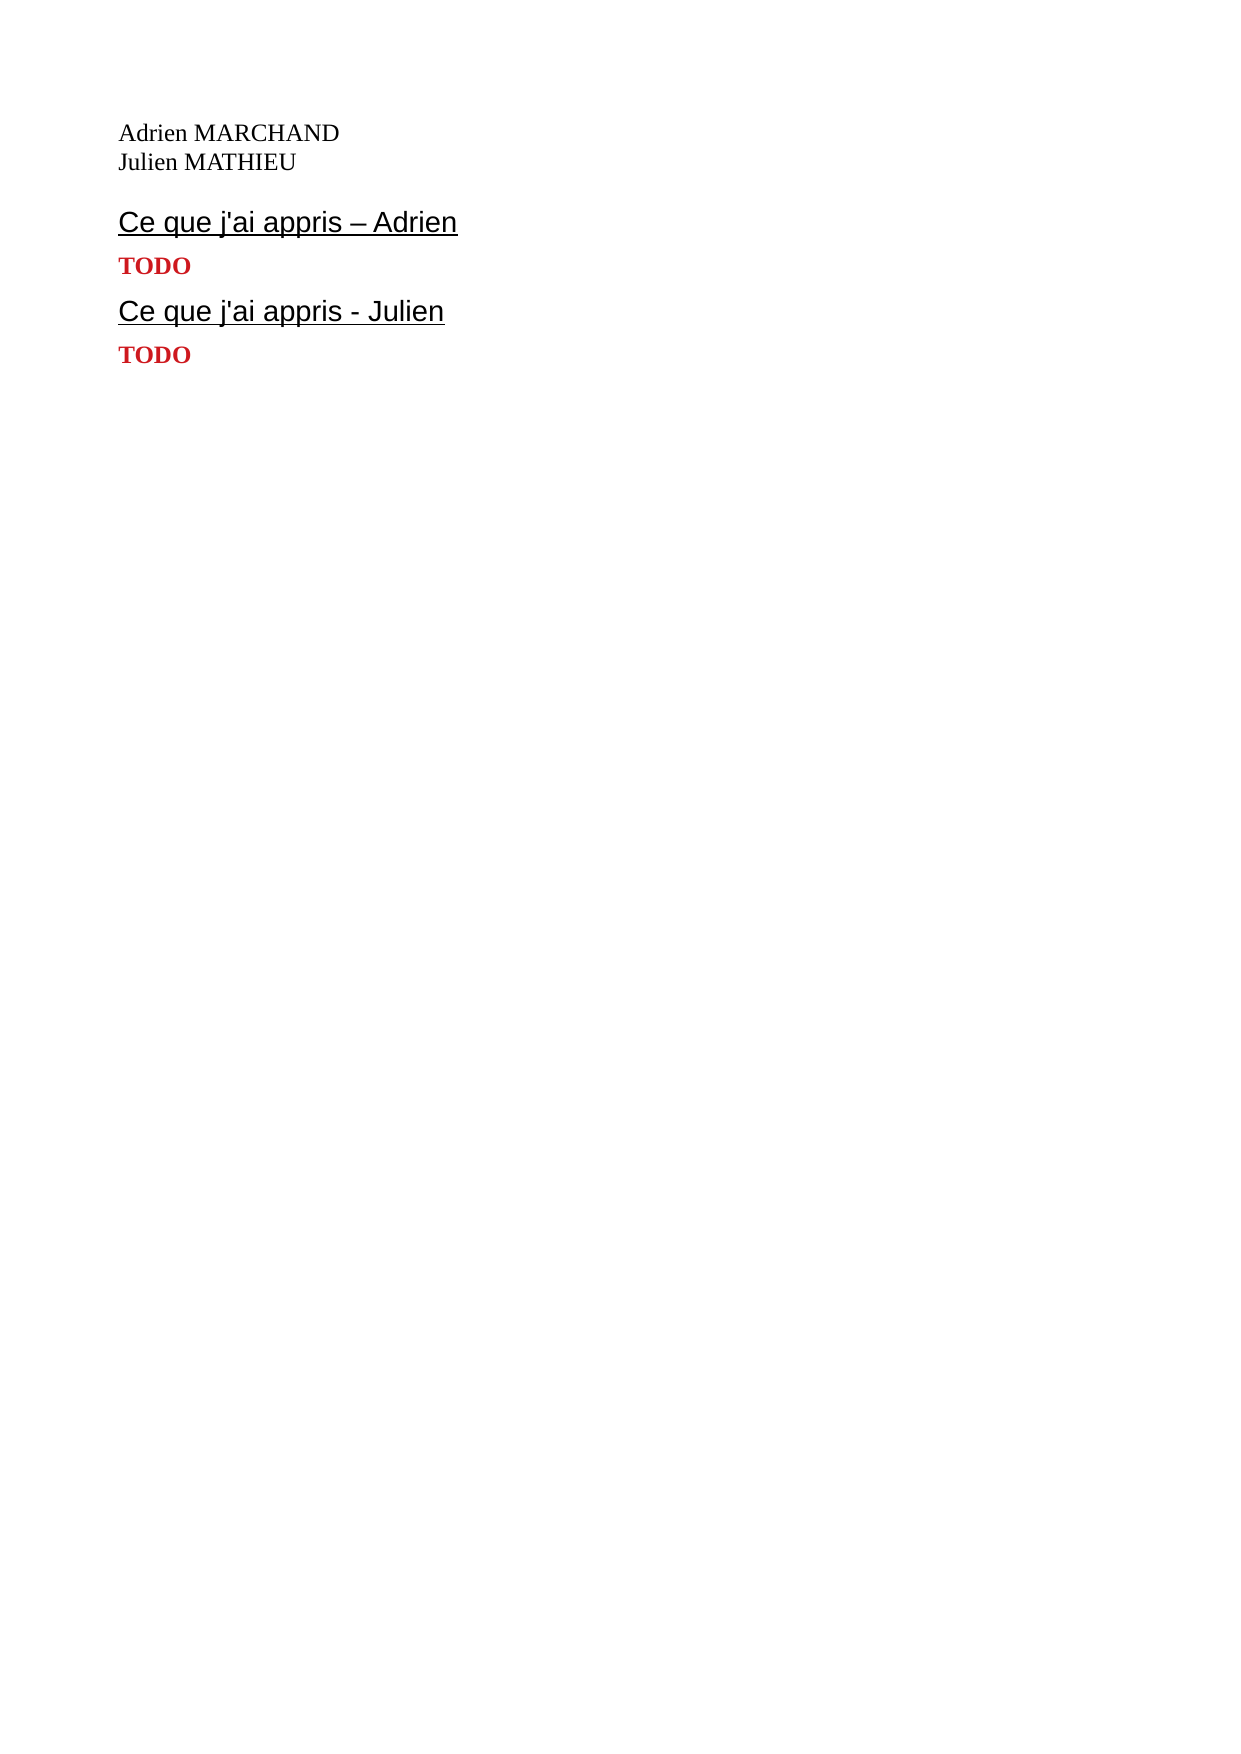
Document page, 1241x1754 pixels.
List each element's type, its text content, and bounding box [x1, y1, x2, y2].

text TODO [118, 251, 1122, 280]
subtitle Ce que j'ai appris – Adrien [118, 205, 1122, 239]
text TODO [118, 341, 1122, 369]
subtitle Ce que j'ai appris - Julien [118, 294, 1122, 328]
